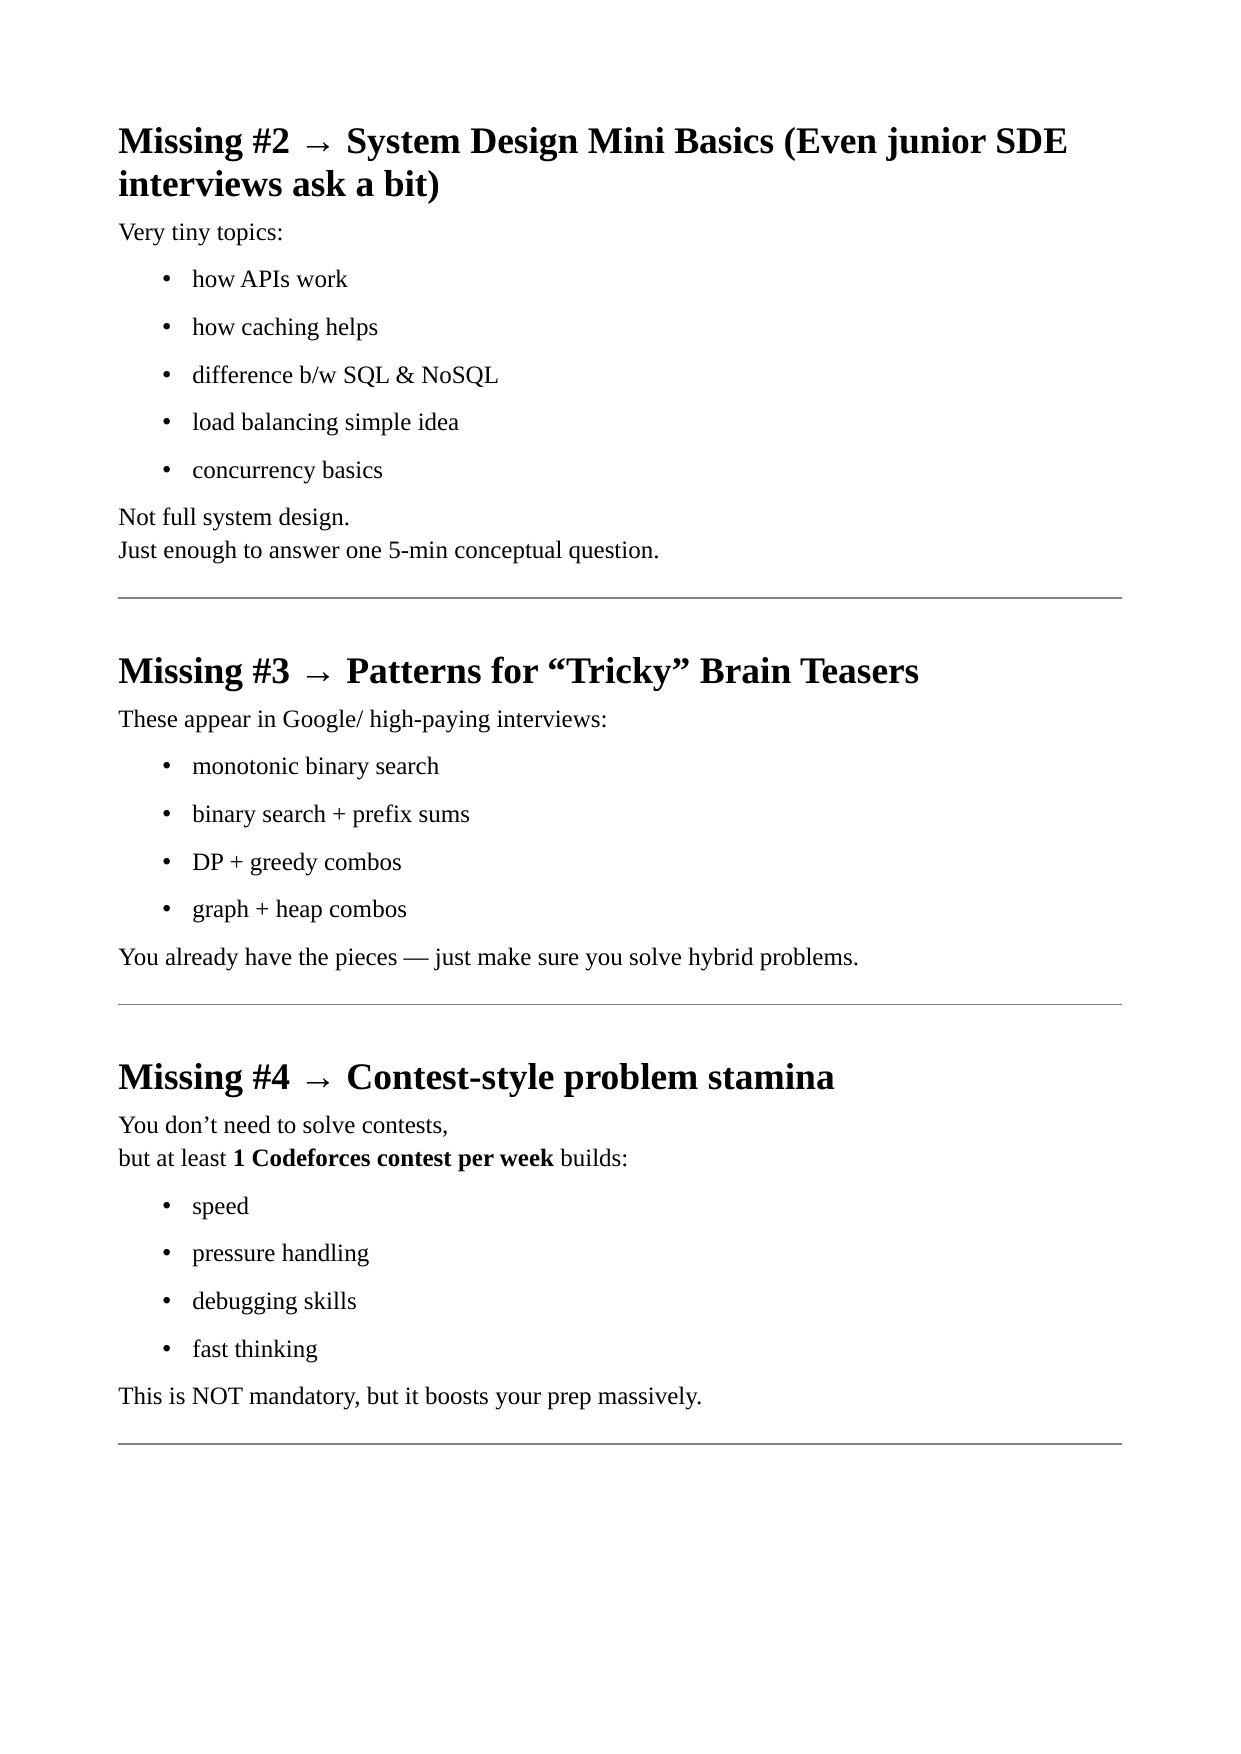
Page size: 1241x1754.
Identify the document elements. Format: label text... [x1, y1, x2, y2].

subtitle Missing #4 → Contest-style problem stamina [118, 1054, 1122, 1098]
text Not full system design. Just enough to answer one 5-min conceptual question. [118, 502, 1122, 564]
list debugging skills [162, 1286, 1122, 1315]
subtitle Missing #3 → Patterns for “Tricky” Brain Teasers [118, 648, 1122, 691]
list concurrency basics [162, 455, 1122, 484]
list how caching helps [162, 312, 1122, 341]
list speed [162, 1191, 1122, 1219]
subtitle Missing #2 → System Design Mini Basics (Even junior SDE interviews ask a bit) [118, 118, 1122, 204]
list how APIs work [162, 264, 1122, 293]
list fast thinking [162, 1334, 1122, 1362]
list monotonic binary search [162, 751, 1122, 780]
text This is NOT mandatory, but it boosts your prep massively. [118, 1381, 1122, 1410]
text These appear in Google/ high-paying interviews: [118, 704, 1122, 733]
text You already have the pieces — just make sure you solve hybrid problems. [118, 942, 1122, 971]
list pressure handling [162, 1238, 1122, 1267]
text Very tiny topics: [118, 217, 1122, 246]
list binary search + prefix sums [162, 799, 1122, 828]
text You don’t need to solve contests, but at least 1 Codeforces contest per week builds: [118, 1110, 1122, 1172]
list graph + heap combos [162, 894, 1122, 923]
list difference b/w SQL & NoSQL [162, 360, 1122, 388]
list load balancing simple idea [162, 407, 1122, 436]
list DP + greedy combos [162, 847, 1122, 875]
